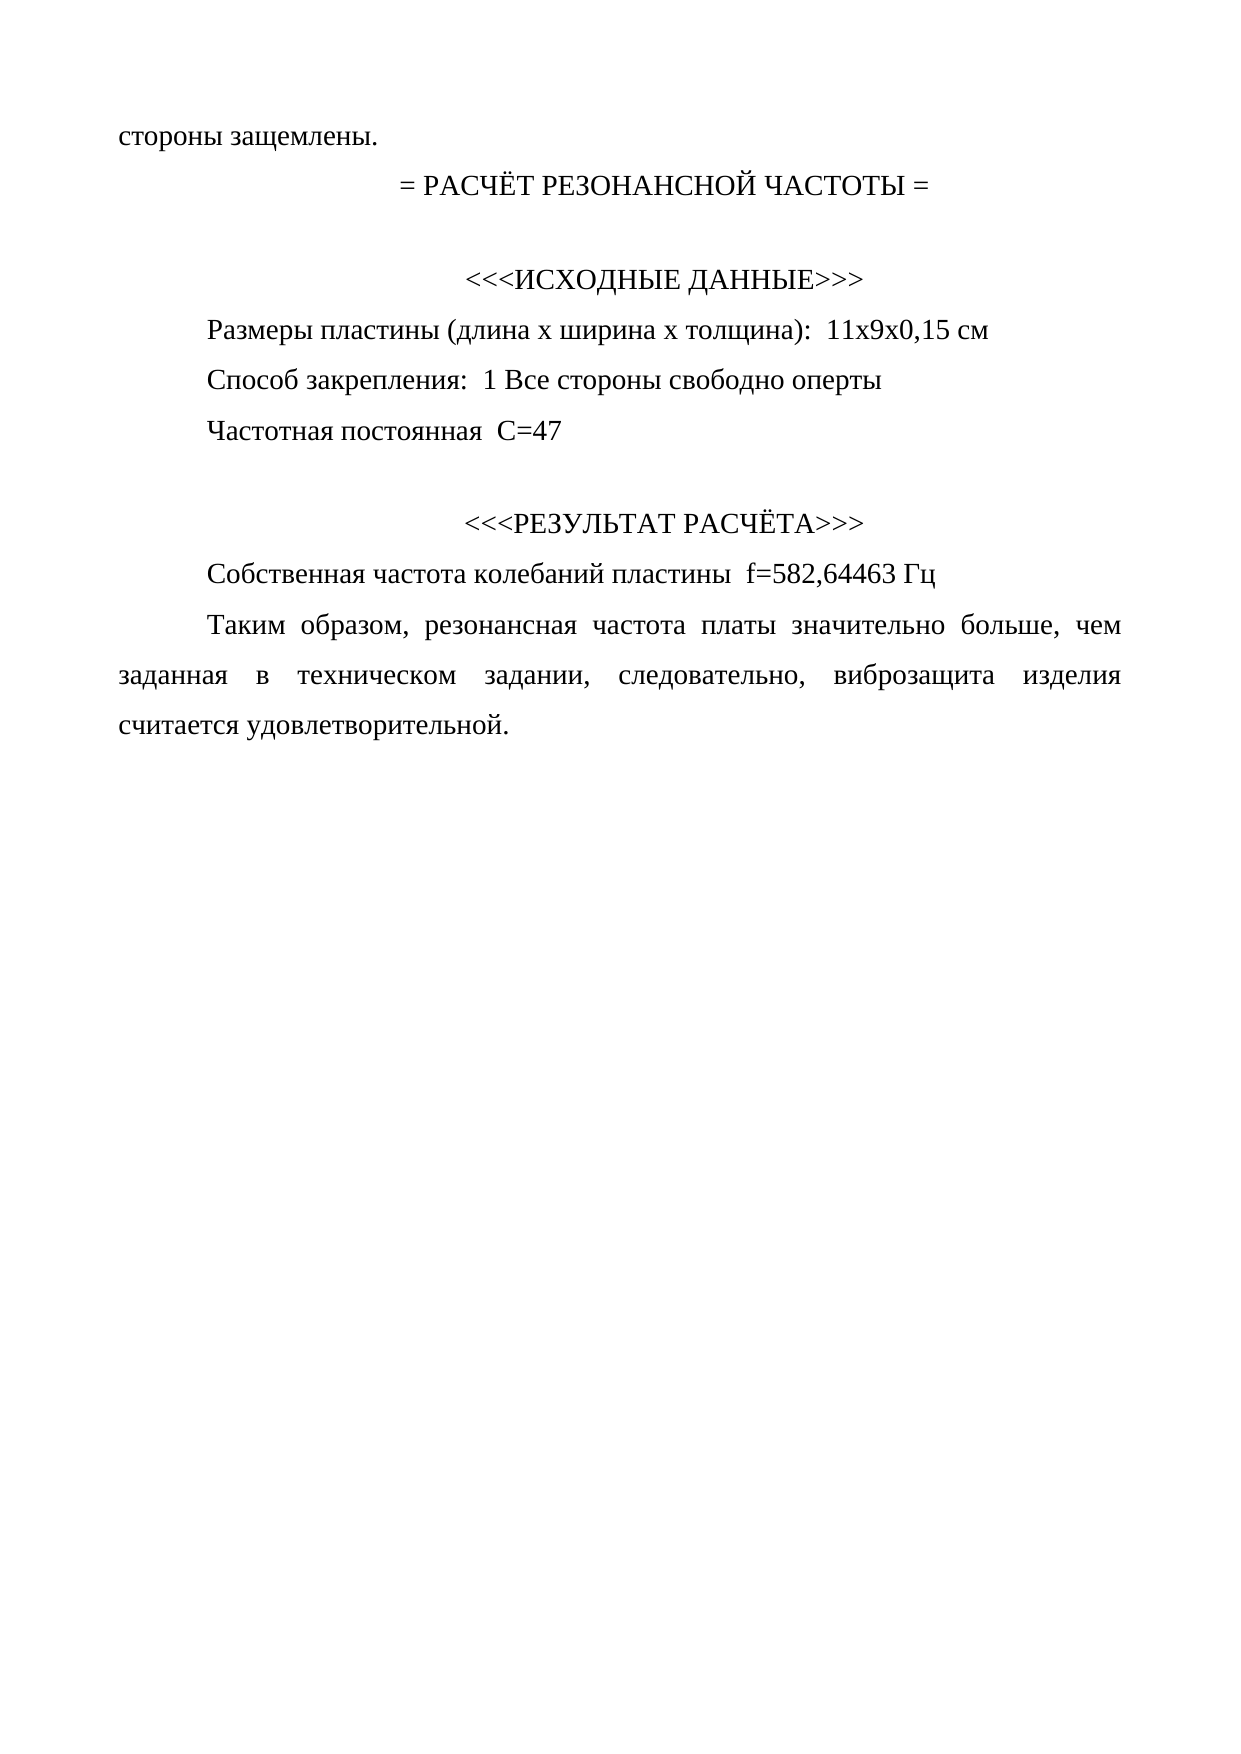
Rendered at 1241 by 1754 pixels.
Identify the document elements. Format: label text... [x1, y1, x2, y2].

text Таким образом, резонансная частота платы значительно больше, чем заданная в техническом задании, следовательно, виброзащита изделия считается удовлетворительной. [118, 607, 1122, 741]
text Частотная постоянная С=47 [118, 413, 1122, 446]
text <<<РЕЗУЛЬТАТ РАСЧЁТА>>> [118, 506, 1122, 540]
text Размеры пластины (длина х ширина х толщина): 11x9x0,15 см [118, 312, 1122, 346]
text <<<ИСХОДНЫЕ ДАННЫЕ>>> [118, 262, 1122, 295]
text стороны защемлены. [118, 118, 1122, 152]
text = РАСЧЁТ РЕЗОНАНСНОЙ ЧАСТОТЫ = [118, 168, 1122, 202]
text Способ закрепления: 1 Все стороны свободно оперты [118, 362, 1122, 396]
text Собственная частота колебаний пластины f=582,64463 Гц [118, 557, 1122, 590]
